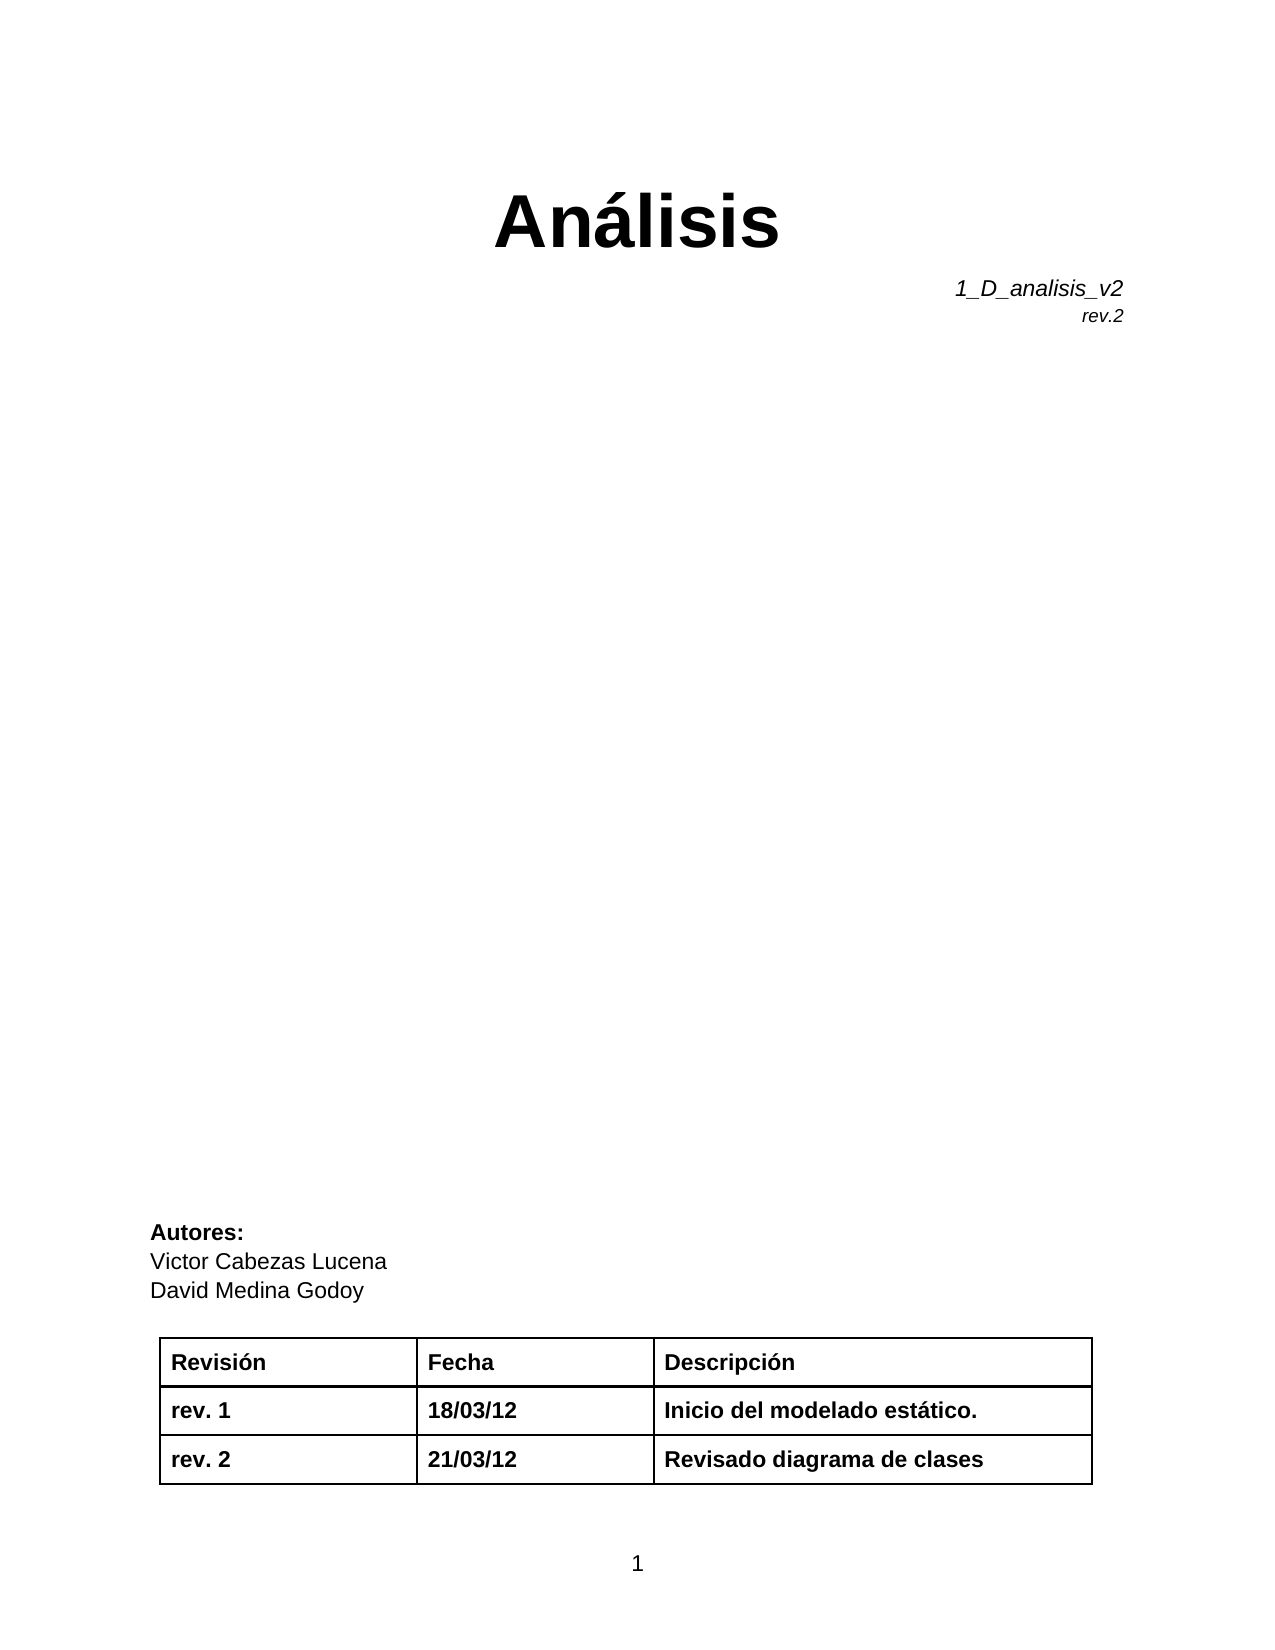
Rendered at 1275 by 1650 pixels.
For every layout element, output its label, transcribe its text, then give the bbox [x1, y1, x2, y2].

text rev.2 [150, 305, 1125, 326]
text 1_D_analisis_v2 [150, 276, 1125, 301]
text Autores: [150, 1219, 1125, 1245]
text Análisis [150, 179, 1125, 263]
table_cell 21/03/12 [418, 1436, 653, 1482]
table_header Descripción [655, 1339, 1091, 1385]
text David Medina Godoy [150, 1278, 1125, 1304]
table_cell Revisado diagrama de clases [655, 1436, 1091, 1482]
table_cell Inicio del modelado estático. [655, 1388, 1091, 1434]
table_header Revisión [161, 1339, 416, 1385]
table_cell rev. 1 [161, 1388, 416, 1434]
table_header Fecha [418, 1339, 653, 1385]
table_cell rev. 2 [161, 1436, 416, 1482]
table_cell 18/03/12 [418, 1388, 653, 1434]
text Victor Cabezas Lucena [150, 1249, 1125, 1274]
